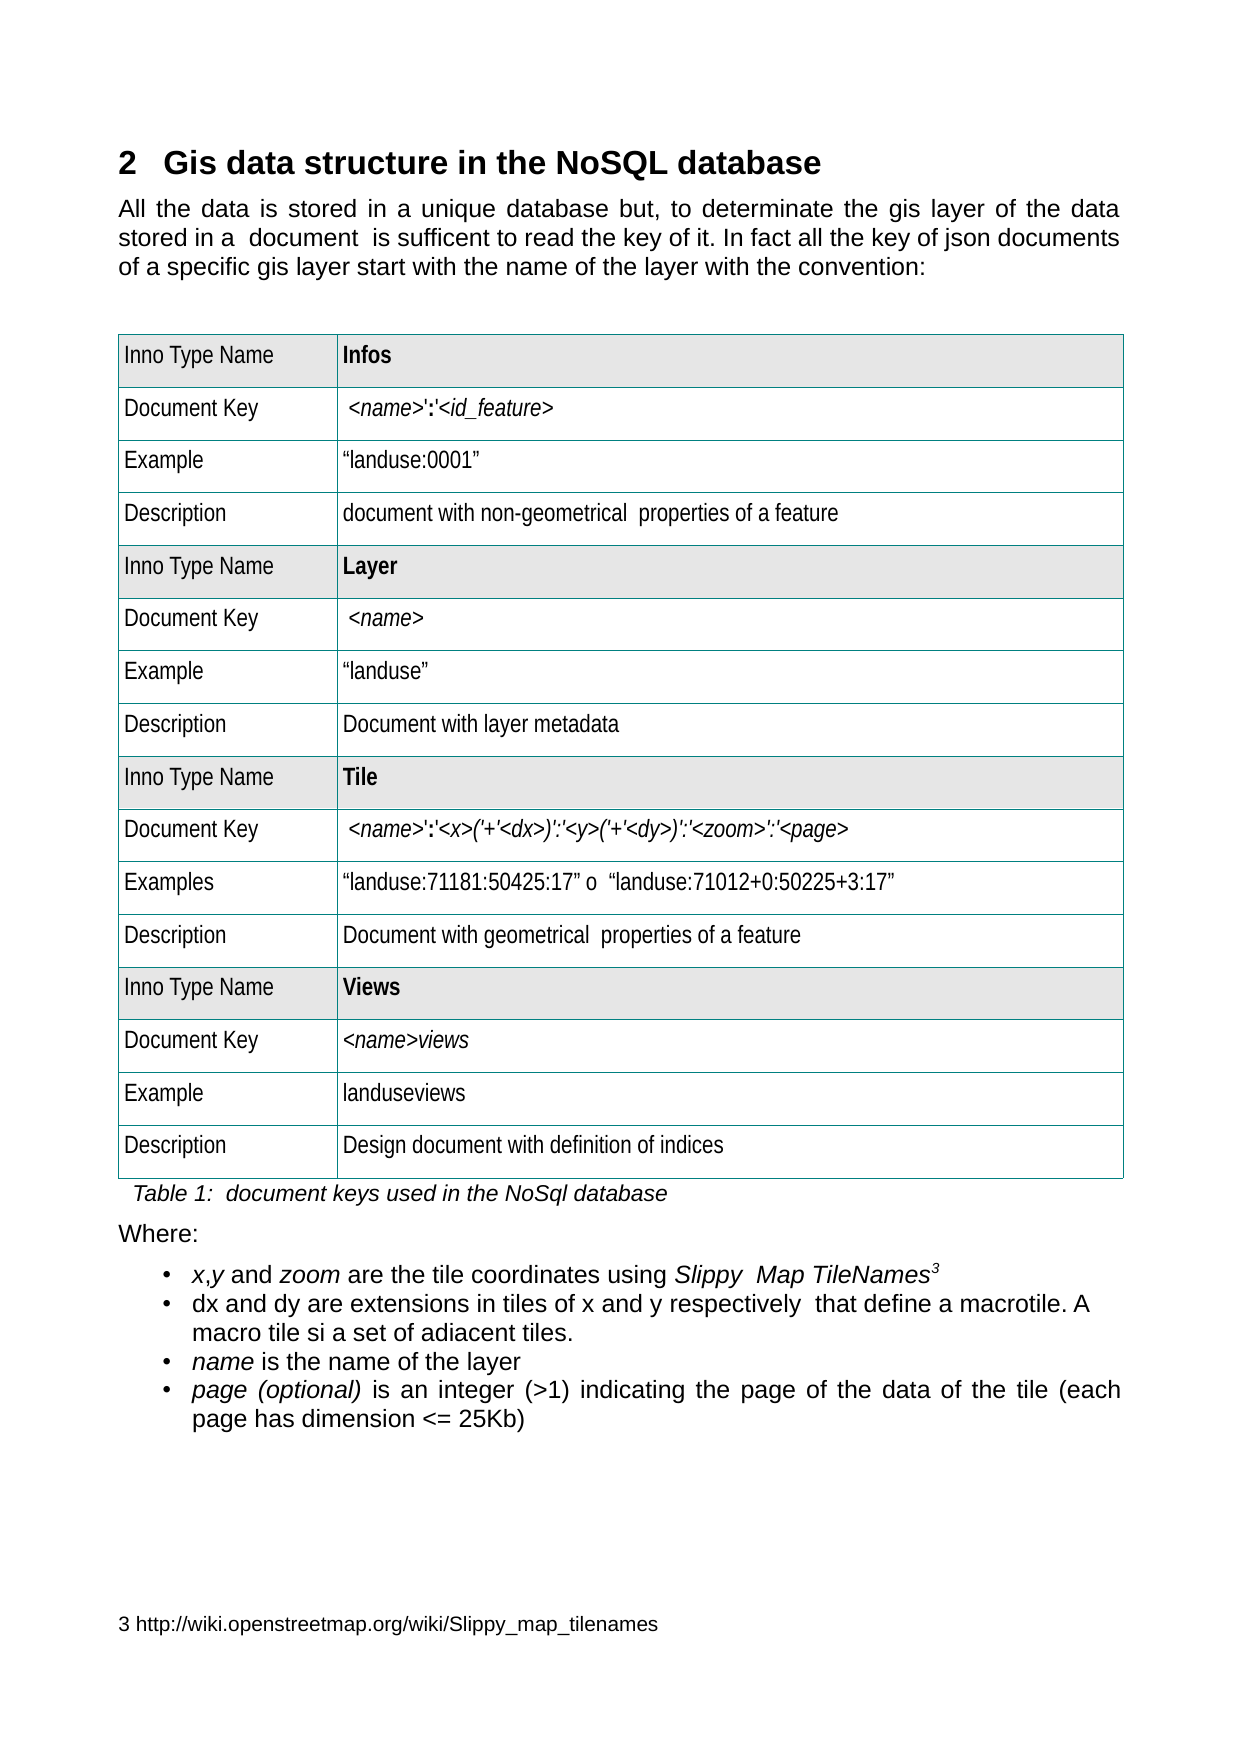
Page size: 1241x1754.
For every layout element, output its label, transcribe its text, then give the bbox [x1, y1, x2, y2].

table_cell Layer [338, 546, 1123, 598]
table_cell Document Key [119, 1020, 337, 1072]
table_cell <name> [338, 599, 1123, 650]
table_cell <name>':'<x>('+'<dx>)':'<y>('+'<dy>)':'<zoom>':'<page> [338, 810, 1123, 861]
list dx and dy are extensions in tiles of x and y respectively that define a macrotile. A macro tile si a set of adiacent tiles. [162, 1289, 1122, 1346]
table_cell “landuse:0001” [338, 441, 1123, 492]
table_cell Document with geometrical properties of a feature [338, 915, 1123, 967]
text Table 1: document keys used in the NoSql database [44, 1177, 1122, 1206]
table_cell landuseviews [338, 1073, 1123, 1125]
list page (optional) is an integer (>1) indicating the page of the data of the tile (each page has dimension <= 25Kb) [162, 1375, 1122, 1433]
text All the data is stored in a unique database but, to determinate the gis layer of the data stored in a document is sufficent to read the key of it. In fact all the key of json documents of a specific gis layer start with the name of the layer with the convention: [118, 194, 1122, 280]
list name is the name of the layer [162, 1346, 1122, 1375]
table_cell Design document with definition of indices [338, 1126, 1123, 1177]
table_cell Document with layer metadata [338, 704, 1123, 756]
table_cell Description [119, 915, 337, 967]
table_cell Example [119, 441, 337, 492]
table_cell Inno Type Name [119, 757, 337, 808]
table_cell Tile [338, 757, 1123, 808]
table_cell <name>views [338, 1020, 1123, 1072]
list http://wiki.openstreetmap.org/wiki/Slippy_map_tilenames [118, 1612, 1122, 1636]
table_cell document with non-geometrical properties of a feature [338, 493, 1123, 545]
table_cell “landuse:71181:50425:17” o “landuse:71012+0:50225+3:17” [338, 862, 1123, 914]
table_cell Example [119, 1073, 337, 1125]
table_cell Examples [119, 862, 337, 914]
table_header Infos [338, 335, 1123, 387]
table_cell Description [119, 493, 337, 545]
table_cell Description [119, 704, 337, 756]
table_cell Inno Type Name [119, 968, 337, 1019]
list x,y and zoom are the tile coordinates using Slippy Map TileNames [162, 1260, 1122, 1289]
table_cell Document Key [119, 599, 337, 650]
table_header Inno Type Name [119, 335, 337, 387]
table_cell Inno Type Name [119, 546, 337, 598]
table_cell Description [119, 1126, 337, 1177]
table_cell <name>':'<id_feature> [338, 388, 1123, 439]
table_cell Views [338, 968, 1123, 1019]
table_cell “landuse” [338, 651, 1123, 703]
text Where: [118, 1219, 1122, 1247]
subtitle Gis data structure in the NoSQL database [118, 143, 1122, 182]
table_cell Document Key [119, 388, 337, 439]
table_cell Example [119, 651, 337, 703]
table_cell Document Key [119, 810, 337, 861]
